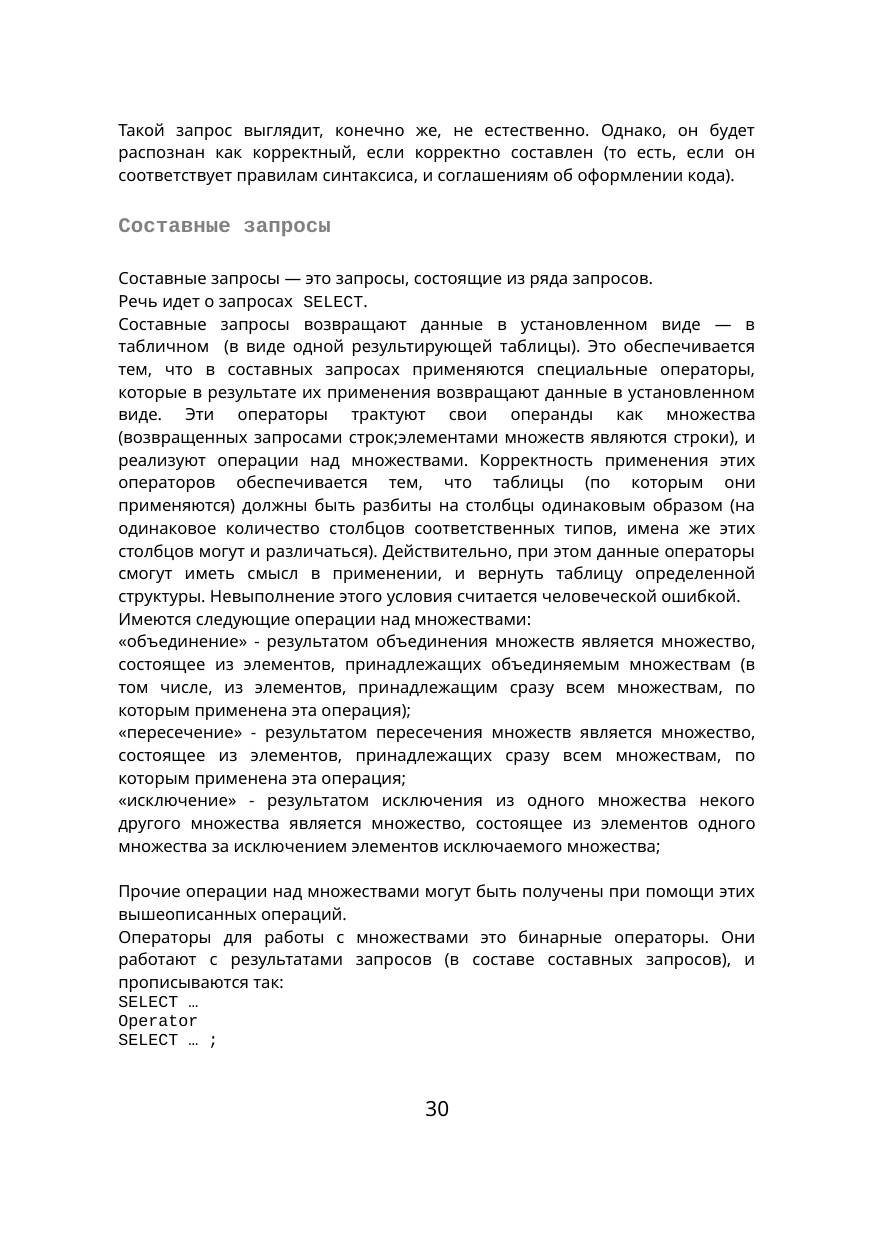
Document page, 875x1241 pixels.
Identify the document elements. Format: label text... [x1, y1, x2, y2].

text Составные запросы — это запросы, состоящие из ряда запросов. [118, 267, 756, 289]
text Составные запросы [118, 214, 756, 238]
text Операторы для работы с множествами это бинарные операторы. Они работают с результатами запросов (в составе составных запросов), и прописываются так: [118, 925, 756, 993]
text SELECT … ; [118, 1031, 756, 1050]
text Составные запросы возвращают данные в установленном виде — в табличном (в виде одной результирующей таблицы). Это обеспечивается тем, что в составных запросах применяются специальные операторы, которые в результате их применения возвращают данные в установленном виде. Эти операторы трактуют свои операнды как множества (возвращенных запросами строк;элементами множеств являются строки), и реализуют операции над множествами. Корректность применения этих операторов обеспечивается тем, что таблицы (по которым они применяются) должны быть разбиты на столбцы одинаковым образом (на одинаковое количество столбцов соответственных типов, имена же этих столбцов могут и различаться). Действительно, при этом данные операторы смогут иметь смысл в применении, и вернуть таблицу определенной структуры. Невыполнение этого условия считается человеческой ошибкой. [118, 312, 756, 607]
text «исключение» - результатом исключения из одного множества некого другого множества является множество, состоящее из элементов одного множества за исключением элементов исключаемого множества; [118, 789, 756, 857]
text SELECT … [118, 993, 756, 1012]
text «объединение» - результатом объединения множеств является множество, состоящее из элементов, принадлежащих объединяемым множествам (в том числе, из элементов, принадлежащим сразу всем множествам, по которым применена эта операция); [118, 630, 756, 721]
text Прочие операции над множествами могут быть получены при помощи этих вышеописанных операций. [118, 880, 756, 925]
text Речь идет о запросах SELECT. [118, 289, 756, 312]
text «пересечение» - результатом пересечения множеств является множество, состоящее из элементов, принадлежащих сразу всем множествам, по которым применена эта операция; [118, 721, 756, 789]
text Operator [118, 1012, 756, 1031]
text Имеются следующие операции над множествами: [118, 607, 756, 630]
text Такой запрос выглядит, конечно же, не естественно. Однако, он будет распознан как корректный, если корректно составлен (то есть, если он соответствует правилам синтаксиса, и соглашениям об оформлении кода). [118, 118, 756, 186]
